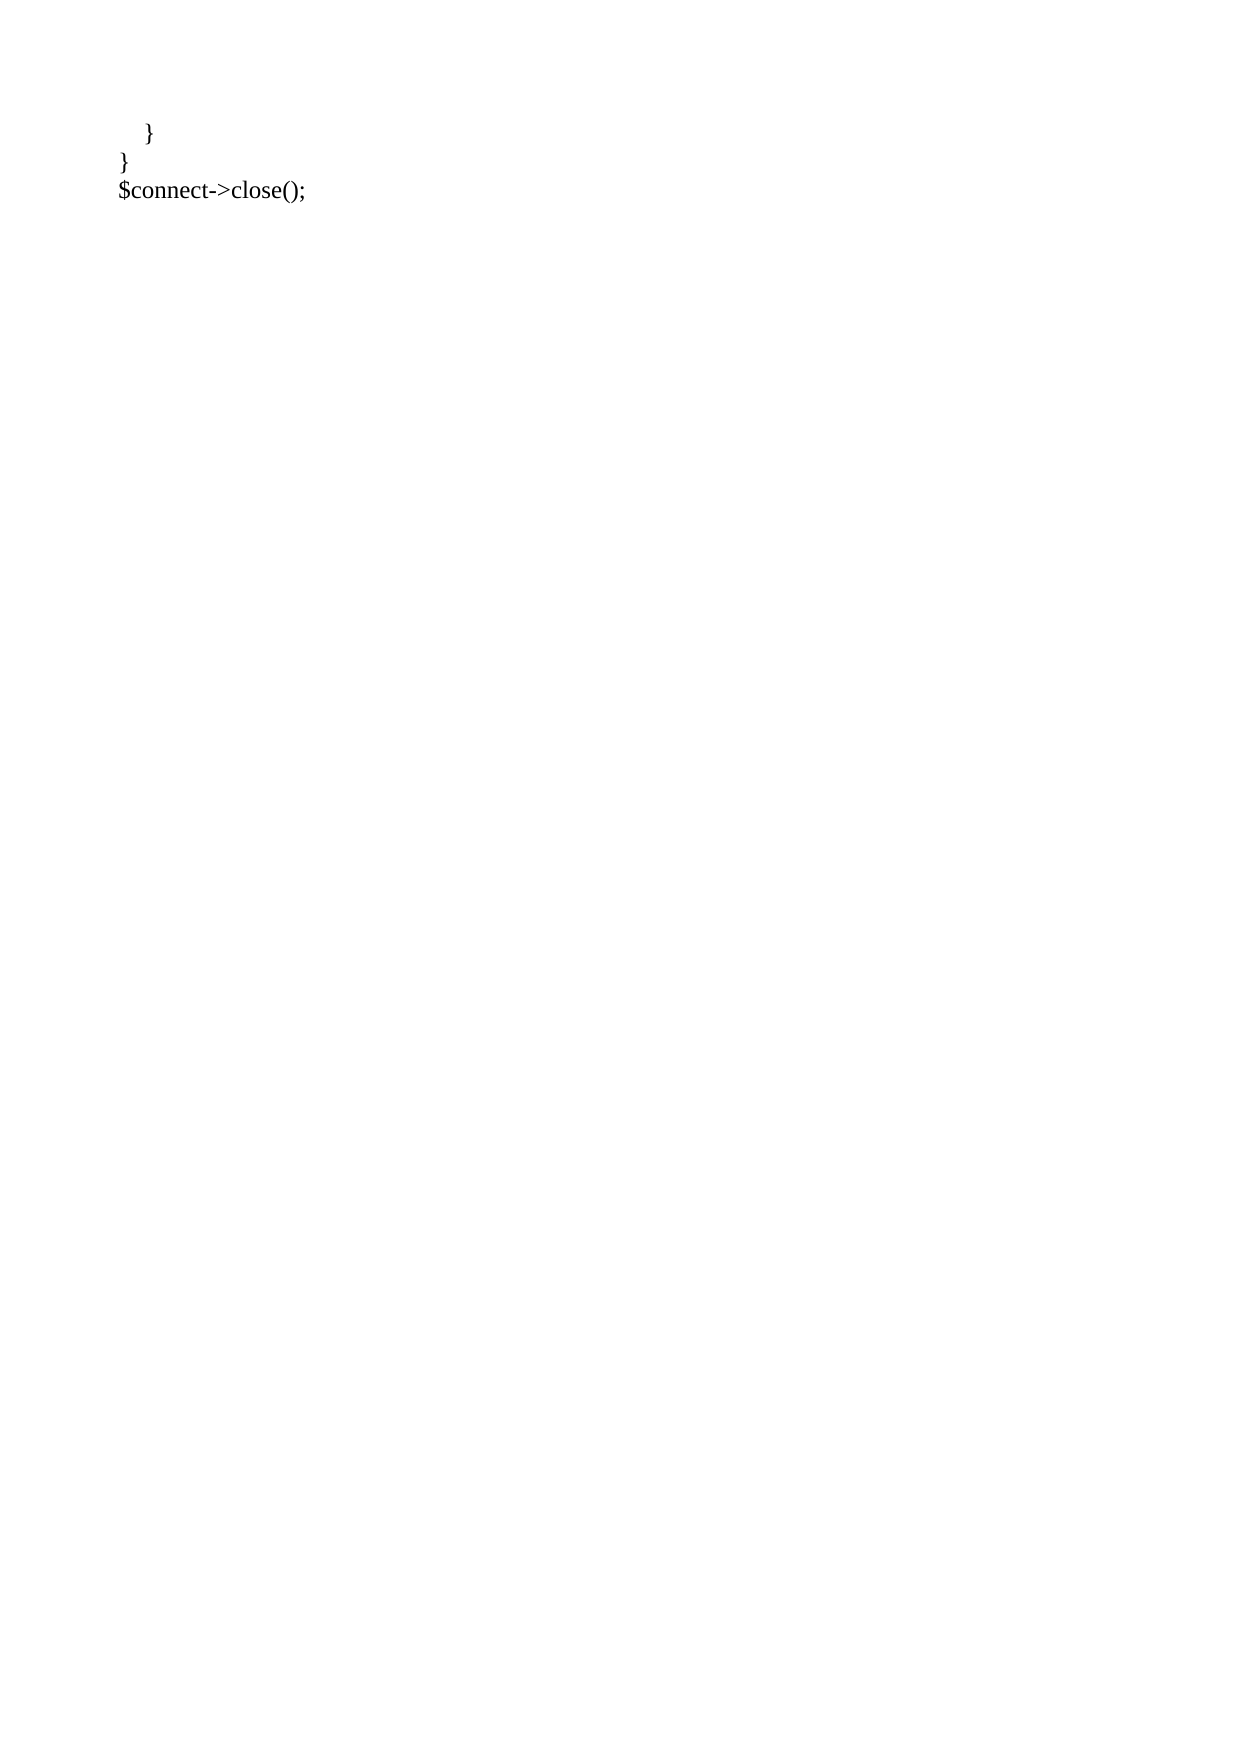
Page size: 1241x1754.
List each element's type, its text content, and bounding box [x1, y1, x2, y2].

text $connect->close(); [118, 176, 1122, 204]
text } [118, 147, 1122, 176]
text } [118, 118, 1122, 147]
